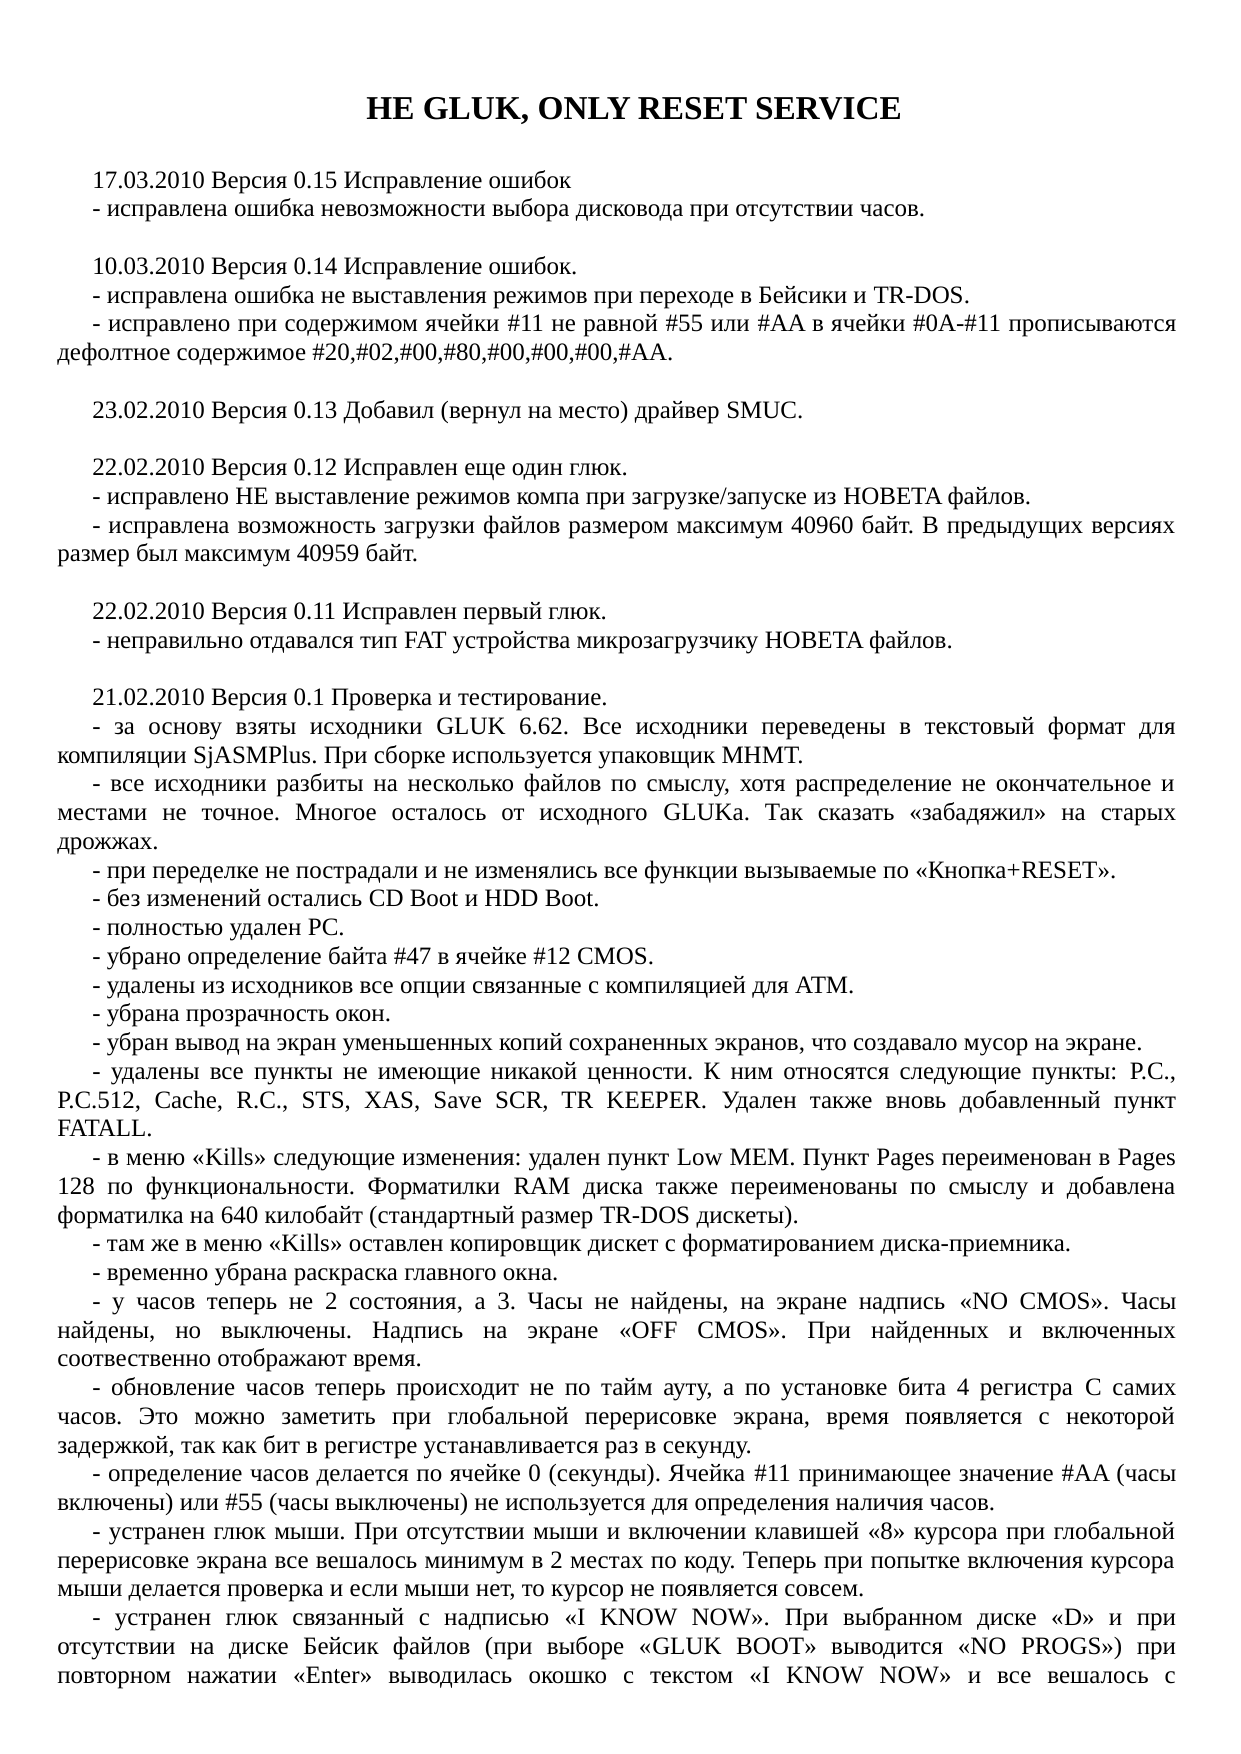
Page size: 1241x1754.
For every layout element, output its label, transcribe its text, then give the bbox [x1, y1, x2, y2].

text - устранен глюк связанный с надписью «I KNOW NOW». При выбранном диске «D» и при отсутствии на диске Бейсик файлов (при выборе «GLUK BOOT» выводится «NO PROGS») при повторном нажатии «Enter» выводилась окошко с текстом «I KNOW NOW» и все вешалось с [57, 1602, 1176, 1688]
text - исправлена ошибка не выставления режимов при переходе в Бейсики и TR-DOS. [57, 280, 1176, 308]
text HE GLUK, ONLY RESET SERVICE [57, 88, 1176, 126]
text - все исходники разбиты на несколько файлов по смыслу, хотя распределение не окончательное и местами не точное. Многое осталось от исходного GLUKа. Так сказать «забадяжил» на старых дрожжах. [57, 768, 1176, 855]
text - за основу взяты исходники GLUK 6.62. Все исходники переведены в текстовый формат для компиляции SjASMPlus. При сборке используется упаковщик MHMT. [57, 711, 1176, 768]
text - убран вывод на экран уменьшенных копий сохраненных экранов, что создавало мусор на экране. [57, 1027, 1176, 1056]
text 17.03.2010 Версия 0.15 Исправление ошибок [57, 165, 1176, 193]
text 22.02.2010 Версия 0.12 Исправлен еще один глюк. [57, 452, 1176, 481]
text - исправлена ошибка невозможности выбора дисковода при отсутствии часов. [57, 193, 1176, 222]
text - неправильно отдавался тип FAT устройства микрозагрузчику HOBETA файлов. [57, 625, 1176, 653]
text 23.02.2010 Версия 0.13 Добавил (вернул на место) драйвер SMUC. [57, 395, 1176, 423]
text - убрана прозрачность окон. [57, 998, 1176, 1027]
text - при переделке не пострадали и не изменялись все функции вызываемые по «Кнопка+RESET». [57, 855, 1176, 883]
text - в меню «Kills» следующие изменения: удален пункт Low MEM. Пункт Pages переименован в Pages 128 по функциональности. Форматилки RAM диска также переименованы по смыслу и добавлена форматилка на 640 килобайт (стандартный размер TR-DOS дискеты). [57, 1142, 1176, 1228]
text - у часов теперь не 2 состояния, а 3. Часы не найдены, на экране надпись «NO CMOS». Часы найдены, но выключены. Надпись на экране «OFF CMOS». При найденных и включенных соотвественно отображают время. [57, 1286, 1176, 1372]
text - полностью удален PC. [57, 912, 1176, 941]
text - исправлено НЕ выставление режимов компа при загрузке/запуске из HOBETA файлов. [57, 481, 1176, 510]
text - удалены из исходников все опции связанные с компиляцией для АТМ. [57, 970, 1176, 998]
text 21.02.2010 Версия 0.1 Проверка и тестирование. [57, 682, 1176, 711]
text 22.02.2010 Версия 0.11 Исправлен первый глюк. [57, 596, 1176, 625]
text - убрано определение байта #47 в ячейке #12 CMOS. [57, 941, 1176, 970]
text - удалены все пункты не имеющие никакой ценности. К ним относятся следующие пункты: P.C., P.C.512, Cache, R.C., STS, XAS, Save SCR, TR KEEPER. Удален также вновь добавленный пункт FATALL. [57, 1056, 1176, 1142]
text - исправлено при содержимом ячейки #11 не равной #55 или #AA в ячейки #0A-#11 прописываются дефолтное содержимое #20,#02,#00,#80,#00,#00,#00,#AA. [57, 308, 1176, 366]
text - там же в меню «Kills» оставлен копировщик дискет с форматированием диска-приемника. [57, 1228, 1176, 1257]
text - временно убрана раскраска главного окна. [57, 1257, 1176, 1286]
text - исправлена возможность загрузки файлов размером максимум 40960 байт. В предыдущих версиях размер был максимум 40959 байт. [57, 510, 1176, 567]
text - определение часов делается по ячейке 0 (секунды). Ячейка #11 принимающее значение #AA (часы включены) или #55 (часы выключены) не используется для определения наличия часов. [57, 1458, 1176, 1516]
text - устранен глюк мыши. При отсутствии мыши и включении клавишей «8» курсора при глобальной перерисовке экрана все вешалось минимум в 2 местах по коду. Теперь при попытке включения курсора мыши делается проверка и если мыши нет, то курсор не появляется совсем. [57, 1516, 1176, 1602]
text - обновление часов теперь происходит не по тайм ауту, а по установке бита 4 регистра C самих часов. Это можно заметить при глобальной перерисовке экрана, время появляется с некоторой задержкой, так как бит в регистре устанавливается раз в секунду. [57, 1372, 1176, 1458]
text 10.03.2010 Версия 0.14 Исправление ошибок. [57, 251, 1176, 280]
text - без изменений остались CD Boot и HDD Boot. [57, 883, 1176, 912]
